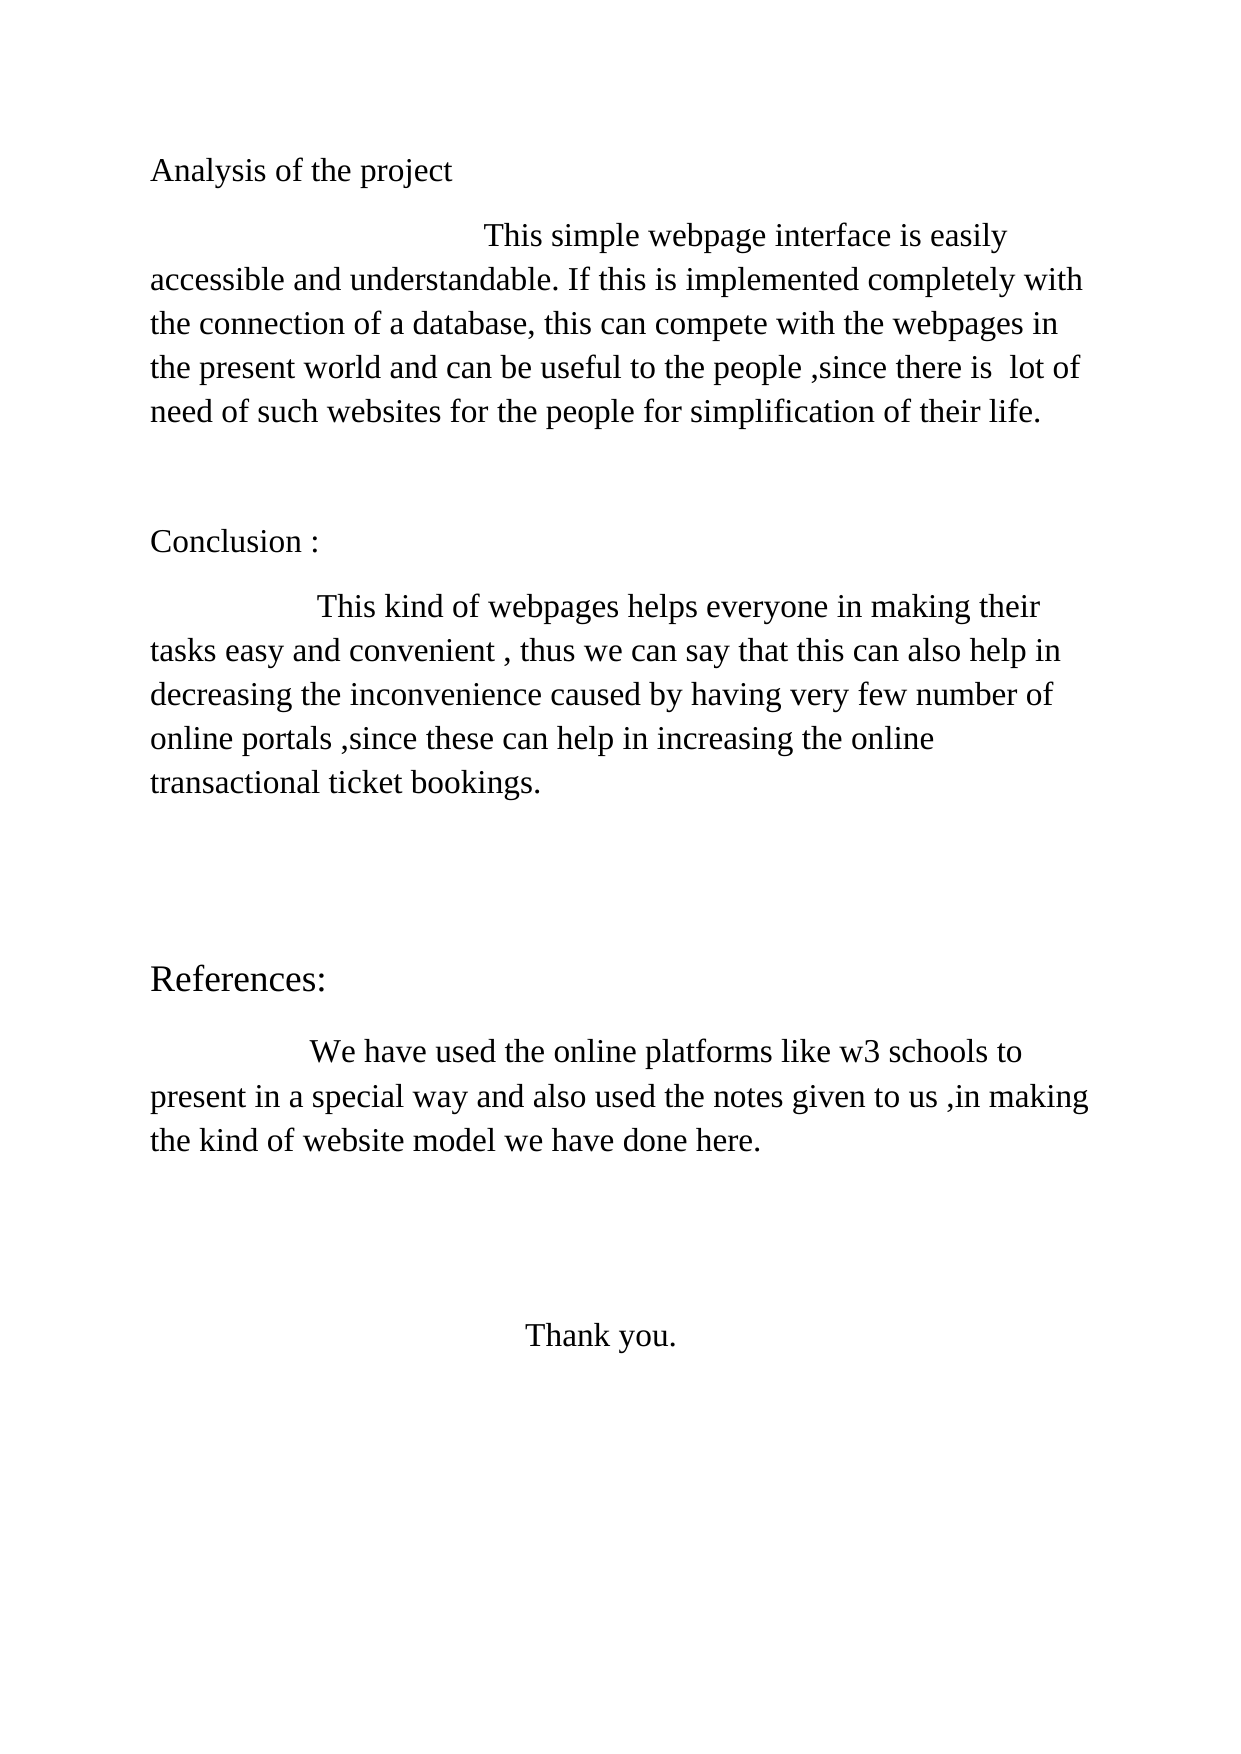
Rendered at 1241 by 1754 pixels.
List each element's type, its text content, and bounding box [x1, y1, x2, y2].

text Analysis of the project [150, 150, 1090, 188]
text Thank you. [150, 1315, 1090, 1353]
text This kind of webpages helps everyone in making their tasks easy and convenient , thus we can say that this can also help in decreasing the inconvenience caused by having very few number of online portals ,since these can help in increasing the online transactional ticket bookings. [150, 586, 1090, 800]
text This simple webpage interface is easily accessible and understandable. If this is implemented completely with the connection of a database, this can compete with the webpages in the present world and can be useful to the people ,since there is lot of need of such websites for the people for simplification of their life. [150, 215, 1090, 429]
text We have used the online platforms like w3 schools to present in a special way and also used the notes given to us ,in making the kind of website model we have done here. [150, 1027, 1090, 1158]
text Conclusion : [150, 521, 1090, 559]
text References: [150, 957, 1090, 1000]
